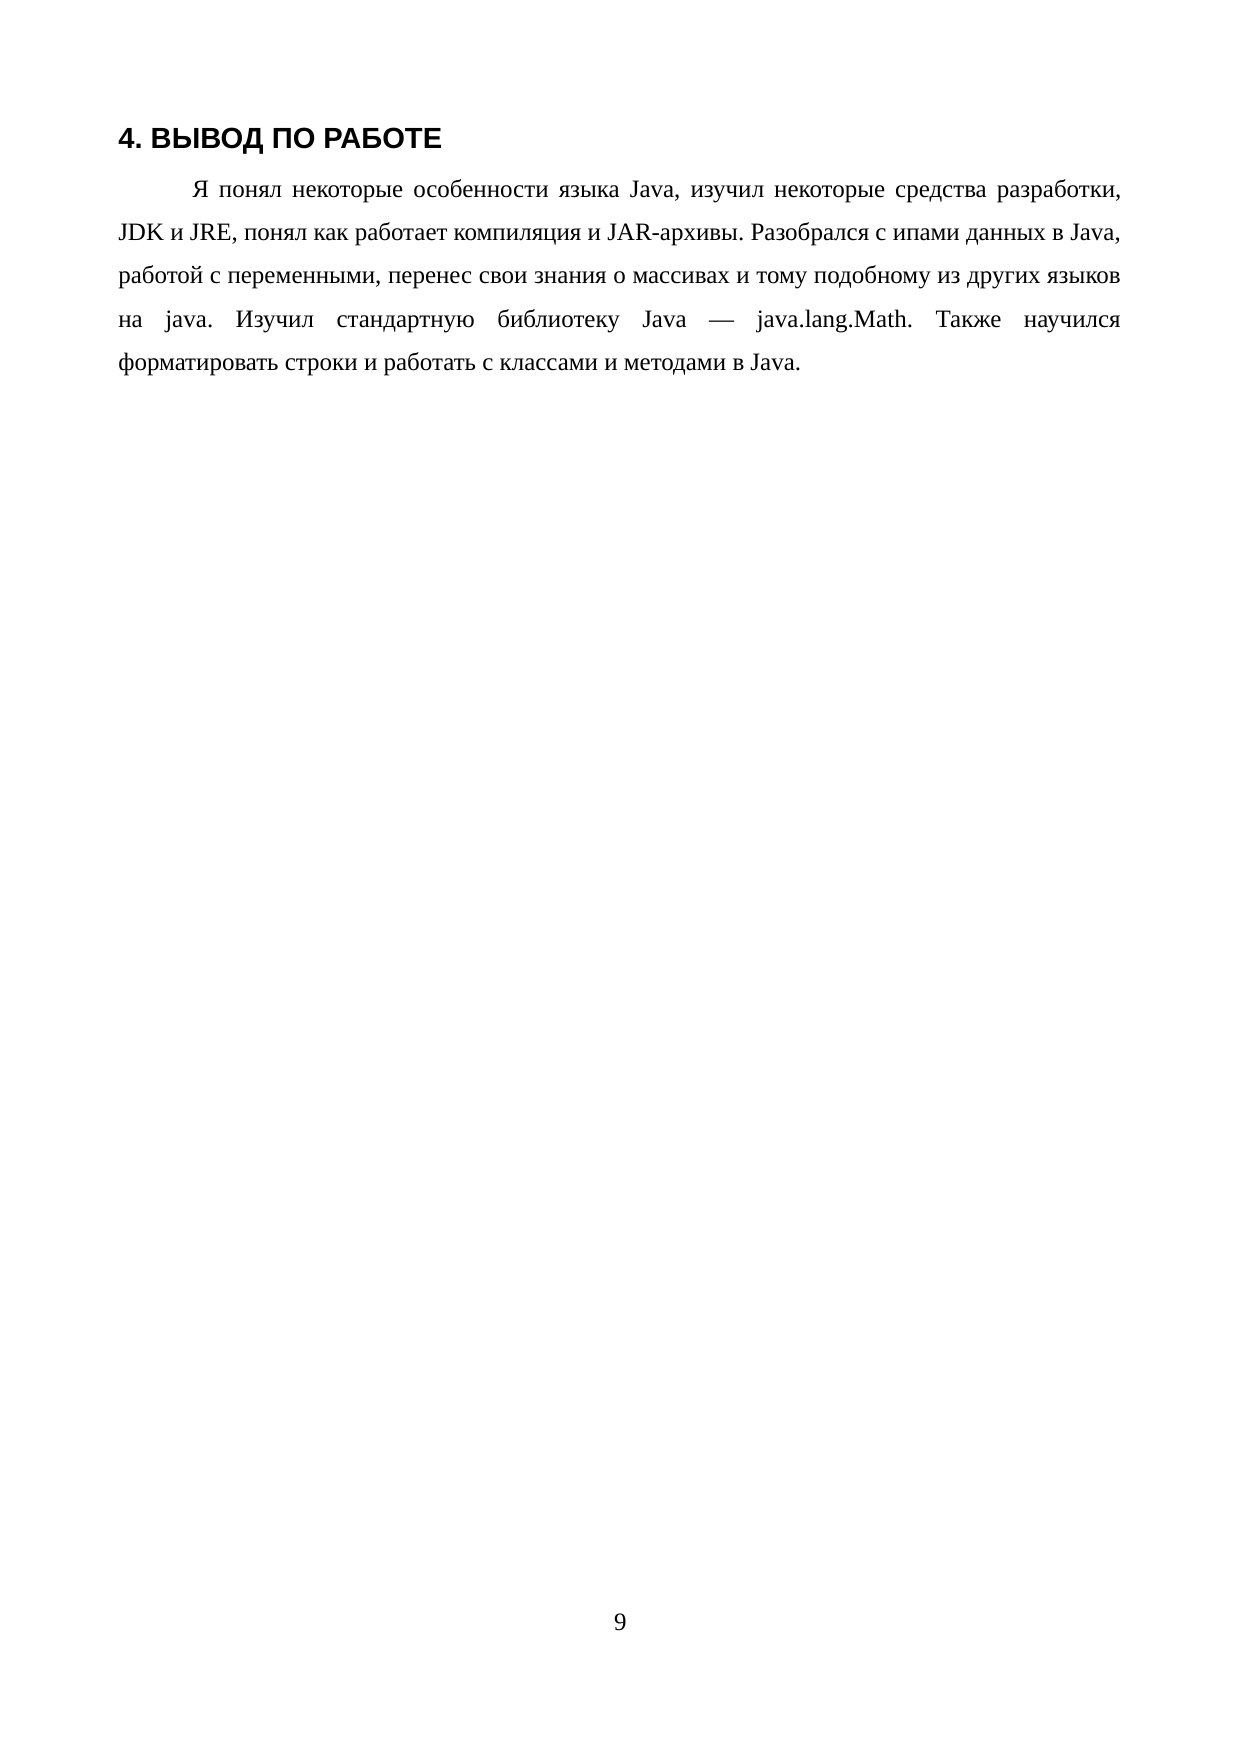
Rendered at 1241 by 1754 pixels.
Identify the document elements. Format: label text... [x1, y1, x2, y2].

text Я понял некоторые особенности языка Java, изучил некоторые средства разработки, JDK и JRE, понял как работает компиляция и JAR-архивы. Разобрался с ипами данных в Java, работой с переменными, перенес свои знания о массивах и тому подобному из других языков на java. Изучил стандартную библиотеку Java — java.lang.Math. Также научился форматировать строки и работать с классами и методами в Java. [118, 174, 1122, 376]
subtitle 4. ВЫВОД ПО РАБОТЕ [118, 121, 1122, 154]
